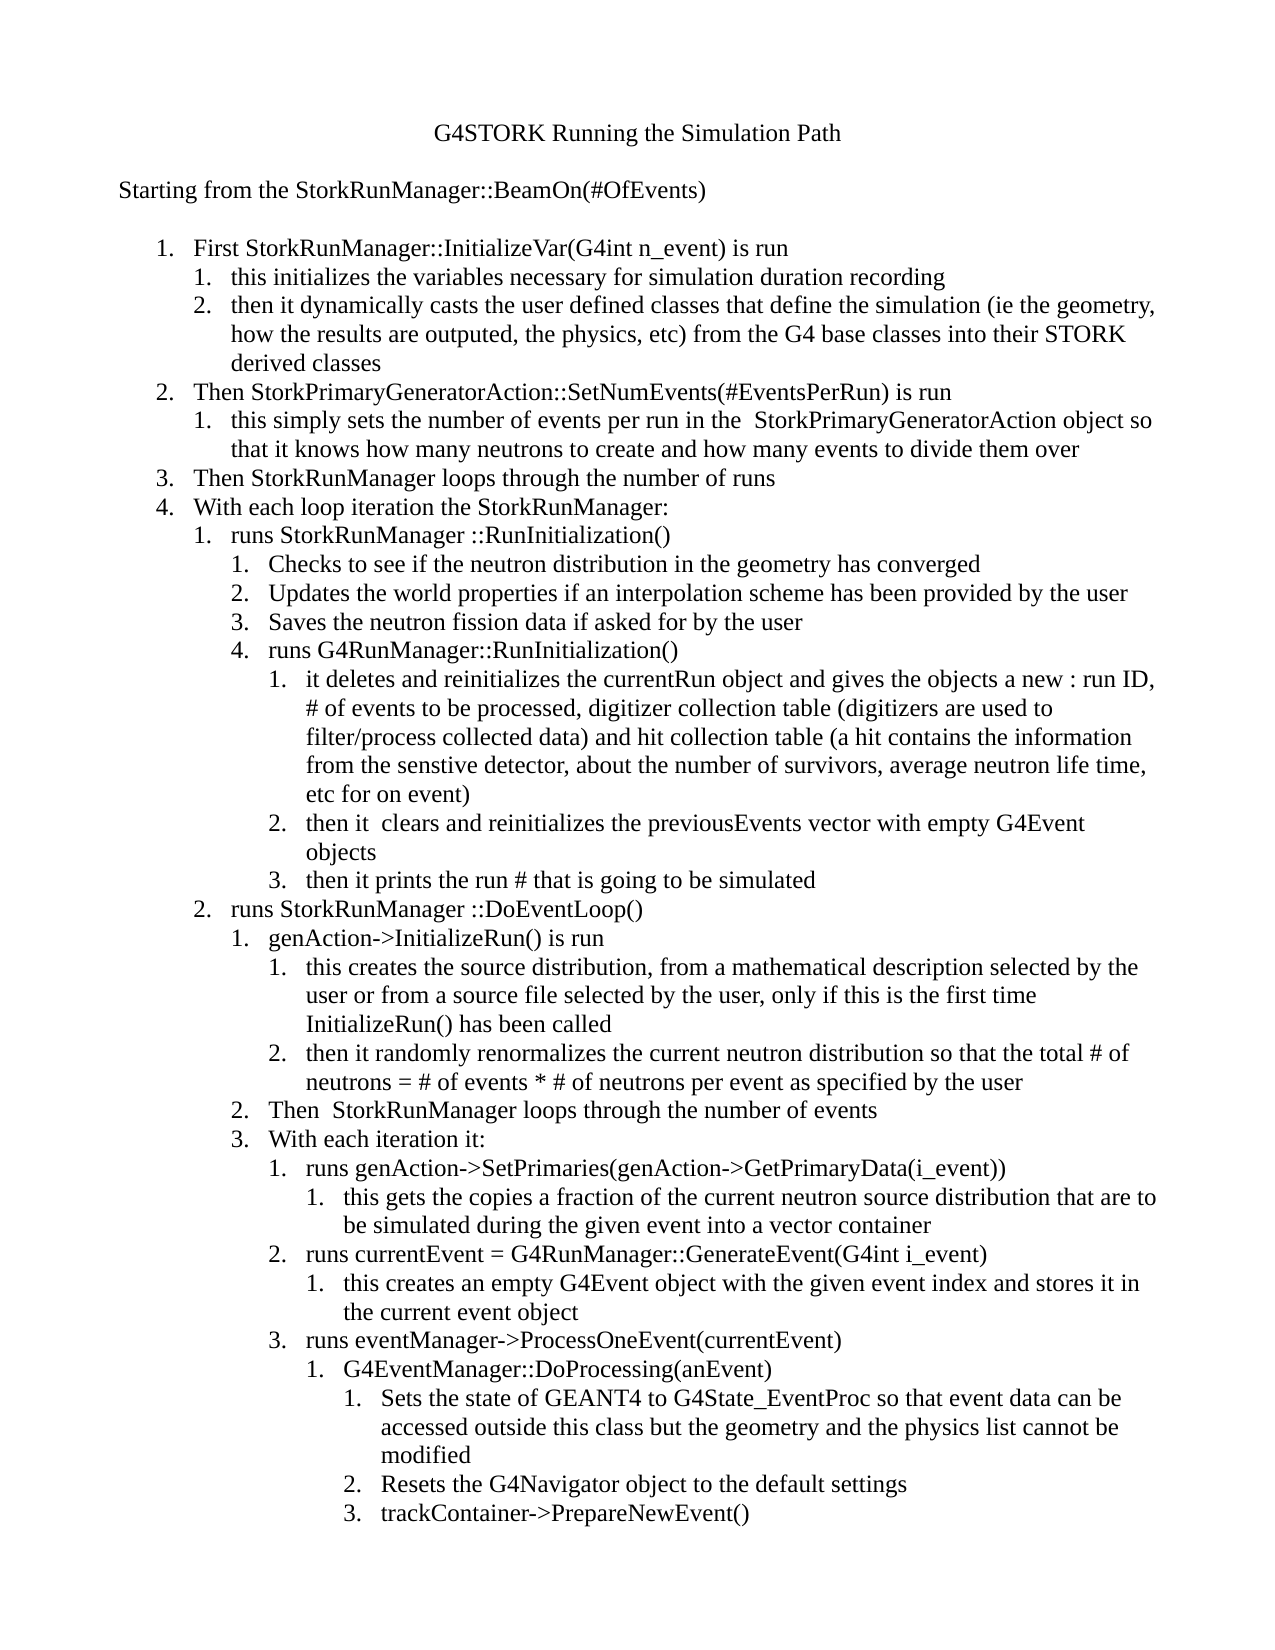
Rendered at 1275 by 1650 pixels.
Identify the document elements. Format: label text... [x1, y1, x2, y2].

list Resets the G4Navigator object to the default settings [343, 1469, 1157, 1498]
list Then StorkRunManager loops through the number of events [231, 1096, 1157, 1124]
list First StorkRunManager::InitializeVar(G4int n_event) is run [156, 233, 1157, 262]
list runs StorkRunManager ::RunInitialization() [193, 521, 1157, 549]
list then it dynamically casts the user defined classes that define the simulation (ie the geometry, how the results are outputed, the physics, etc) from the G4 base classes into their STORK derived classes [193, 291, 1157, 377]
list Saves the neutron fission data if asked for by the user [231, 607, 1157, 636]
list Updates the world properties if an interpolation scheme has been provided by the user [231, 578, 1157, 607]
list Sets the state of GEANT4 to G4State_EventProc so that event data can be accessed outside this class but the geometry and the physics list cannot be modified [343, 1383, 1157, 1469]
list Then StorkRunManager loops through the number of runs [156, 463, 1157, 492]
list then it prints the run # that is going to be simulated [268, 866, 1157, 894]
text G4STORK Running the Simulation Path [118, 118, 1157, 147]
list With each iteration it: [231, 1124, 1157, 1153]
list G4EventManager::DoProcessing(anEvent) [306, 1354, 1157, 1383]
list trackContainer->PrepareNewEvent() [343, 1498, 1157, 1527]
list this creates the source distribution, from a mathematical description selected by the user or from a source file selected by the user, only if this is the first time InitializeRun() has been called [268, 952, 1157, 1038]
list this initializes the variables necessary for simulation duration recording [193, 262, 1157, 291]
list Checks to see if the neutron distribution in the geometry has converged [231, 549, 1157, 578]
list runs eventManager->ProcessOneEvent(currentEvent) [268, 1326, 1157, 1354]
list runs currentEvent = G4RunManager::GenerateEvent(G4int i_event) [268, 1239, 1157, 1268]
list With each loop iteration the StorkRunManager: [156, 492, 1157, 521]
list this simply sets the number of events per run in the StorkPrimaryGeneratorAction object so that it knows how many neutrons to create and how many events to divide them over [193, 406, 1157, 463]
list then it randomly renormalizes the current neutron distribution so that the total # of neutrons = # of events * # of neutrons per event as specified by the user [268, 1038, 1157, 1096]
list runs G4RunManager::RunInitialization() [231, 636, 1157, 664]
list it deletes and reinitializes the currentRun object and gives the objects a new : run ID, # of events to be processed, digitizer collection table (digitizers are used to filter/process collected data) and hit collection table (a hit contains the information from the senstive detector, about the number of survivors, average neutron life time, etc for on event) [268, 664, 1157, 808]
list genAction->InitializeRun() is run [231, 923, 1157, 952]
list runs StorkRunManager ::DoEventLoop() [193, 894, 1157, 923]
list Then StorkPrimaryGeneratorAction::SetNumEvents(#EventsPerRun) is run [156, 377, 1157, 406]
list this gets the copies a fraction of the current neutron source distribution that are to be simulated during the given event into a vector container [306, 1182, 1157, 1239]
list then it clears and reinitializes the previousEvents vector with empty G4Event objects [268, 808, 1157, 866]
text Starting from the StorkRunManager::BeamOn(#OfEvents) [118, 176, 1157, 204]
list this creates an empty G4Event object with the given event index and stores it in the current event object [306, 1268, 1157, 1326]
list runs genAction->SetPrimaries(genAction->GetPrimaryData(i_event)) [268, 1153, 1157, 1182]
